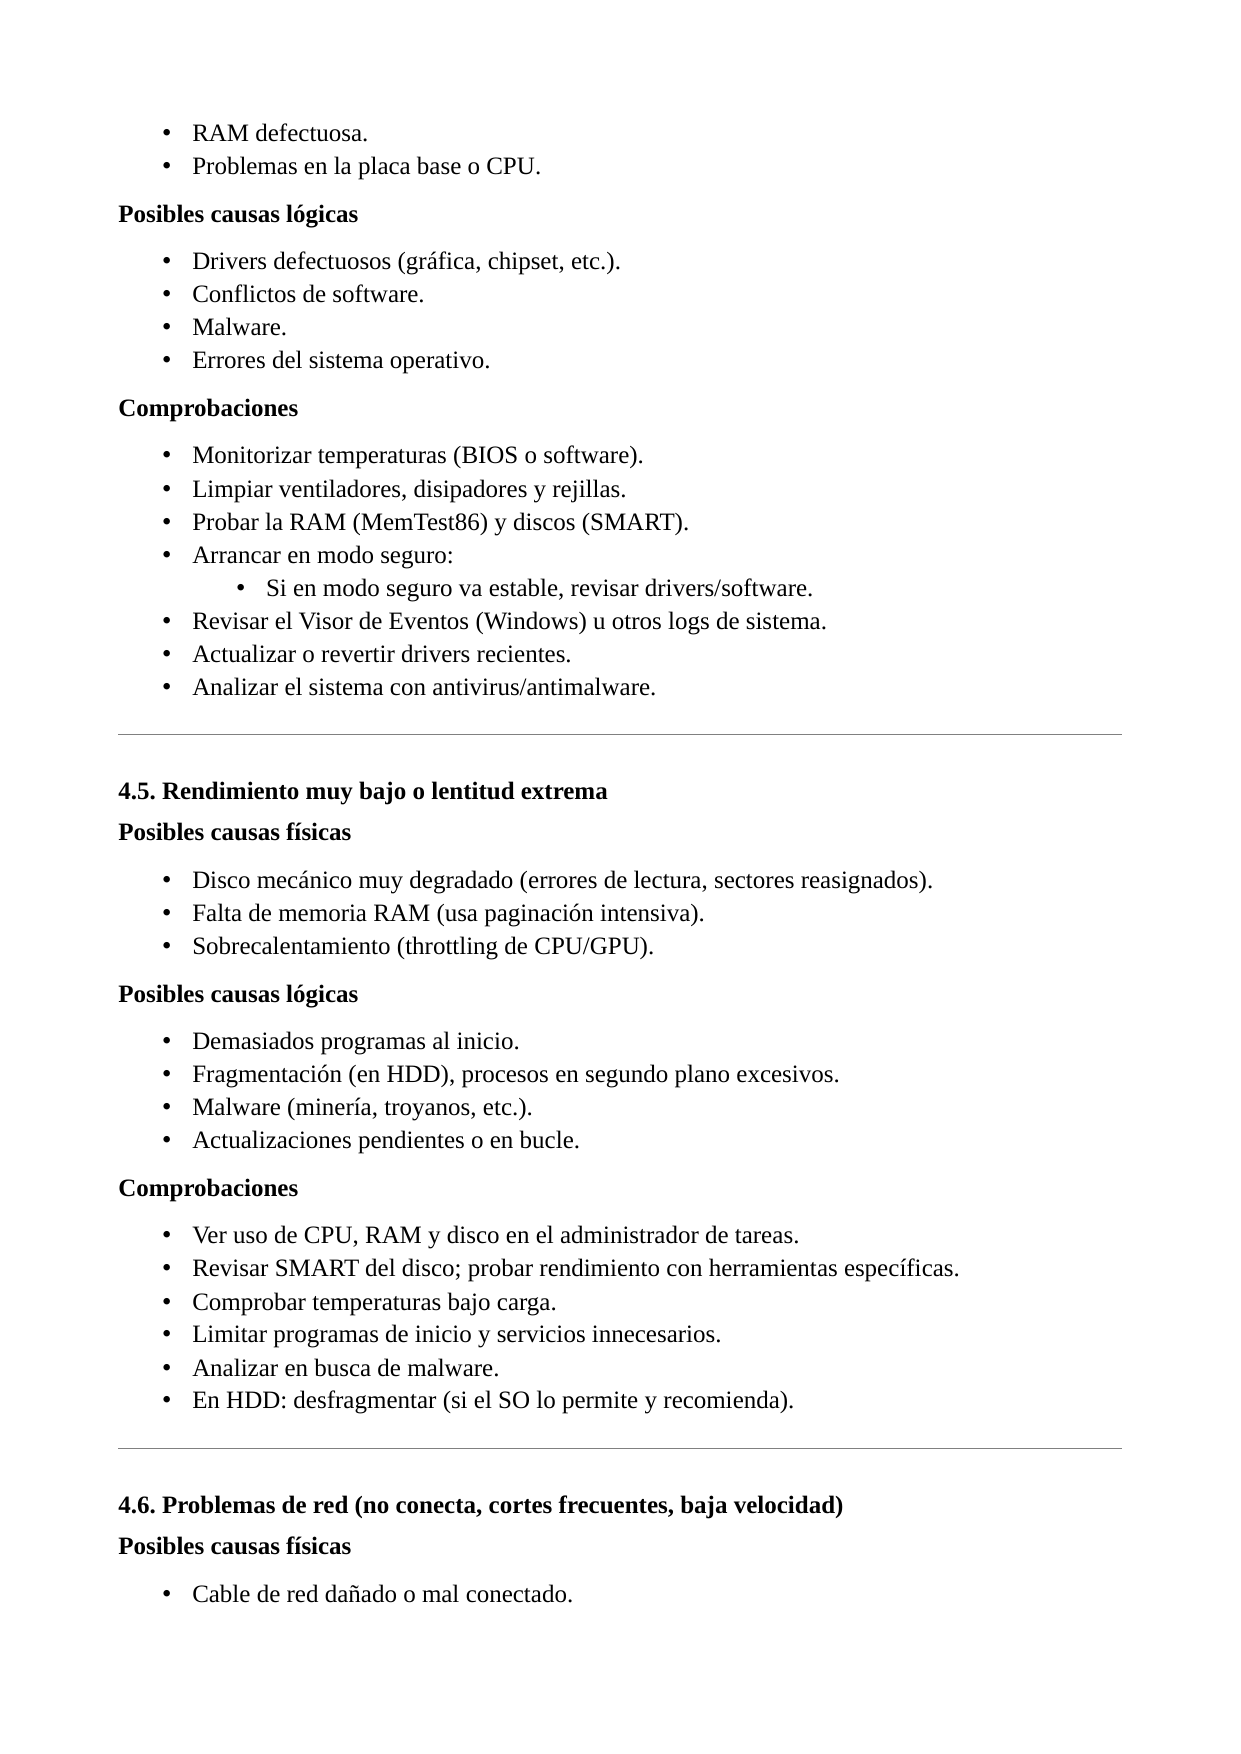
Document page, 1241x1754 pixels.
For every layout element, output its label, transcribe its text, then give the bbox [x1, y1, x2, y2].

list Comprobar temperaturas bajo carga. [162, 1287, 1122, 1315]
list Errores del sistema operativo. [162, 345, 1122, 374]
list Monitorizar temperaturas (BIOS o software). [162, 441, 1122, 469]
list Conflictos de software. [162, 279, 1122, 308]
text Posibles causas físicas [118, 1531, 1122, 1560]
list Problemas en la placa base o CPU. [162, 151, 1122, 180]
list Revisar el Visor de Eventos (Windows) u otros logs de sistema. [162, 606, 1122, 634]
list Analizar el sistema con antivirus/antimalware. [162, 672, 1122, 701]
list Limitar programas de inicio y servicios innecesarios. [162, 1319, 1122, 1348]
list Disco mecánico muy degradado (errores de lectura, sectores reasignados). [162, 865, 1122, 894]
list Si en modo seguro va estable, revisar drivers/software. [236, 573, 1122, 601]
list Ver uso de CPU, RAM y disco en el administrador de tareas. [162, 1221, 1122, 1249]
list Probar la RAM (MemTest86) y discos (SMART). [162, 507, 1122, 535]
list Falta de memoria RAM (usa paginación intensiva). [162, 898, 1122, 927]
list En HDD: desfragmentar (si el SO lo permite y recomienda). [162, 1386, 1122, 1414]
list RAM defectuosa. [162, 118, 1122, 147]
text Posibles causas físicas [118, 817, 1122, 846]
list Drivers defectuosos (gráfica, chipset, etc.). [162, 246, 1122, 275]
list Analizar en busca de malware. [162, 1353, 1122, 1381]
list Fragmentación (en HDD), procesos en segundo plano excesivos. [162, 1059, 1122, 1088]
text Posibles causas lógicas [118, 979, 1122, 1007]
list Revisar SMART del disco; probar rendimiento con herramientas específicas. [162, 1253, 1122, 1282]
text Comprobaciones [118, 393, 1122, 422]
list Malware (minería, troyanos, etc.). [162, 1092, 1122, 1121]
text Comprobaciones [118, 1173, 1122, 1202]
list Arrancar en modo seguro: [162, 540, 1122, 568]
subtitle 4.6. Problemas de red (no conecta, cortes frecuentes, baja velocidad) [118, 1490, 1122, 1519]
subtitle 4.5. Rendimiento muy bajo o lentitud extrema [118, 776, 1122, 805]
text Posibles causas lógicas [118, 199, 1122, 227]
list Actualizaciones pendientes o en bucle. [162, 1125, 1122, 1154]
list Sobrecalentamiento (throttling de CPU/GPU). [162, 931, 1122, 960]
list Malware. [162, 312, 1122, 341]
list Demasiados programas al inicio. [162, 1026, 1122, 1055]
list Limpiar ventiladores, disipadores y rejillas. [162, 474, 1122, 502]
list Cable de red dañado o mal conectado. [162, 1579, 1122, 1608]
list Actualizar o revertir drivers recientes. [162, 639, 1122, 667]
